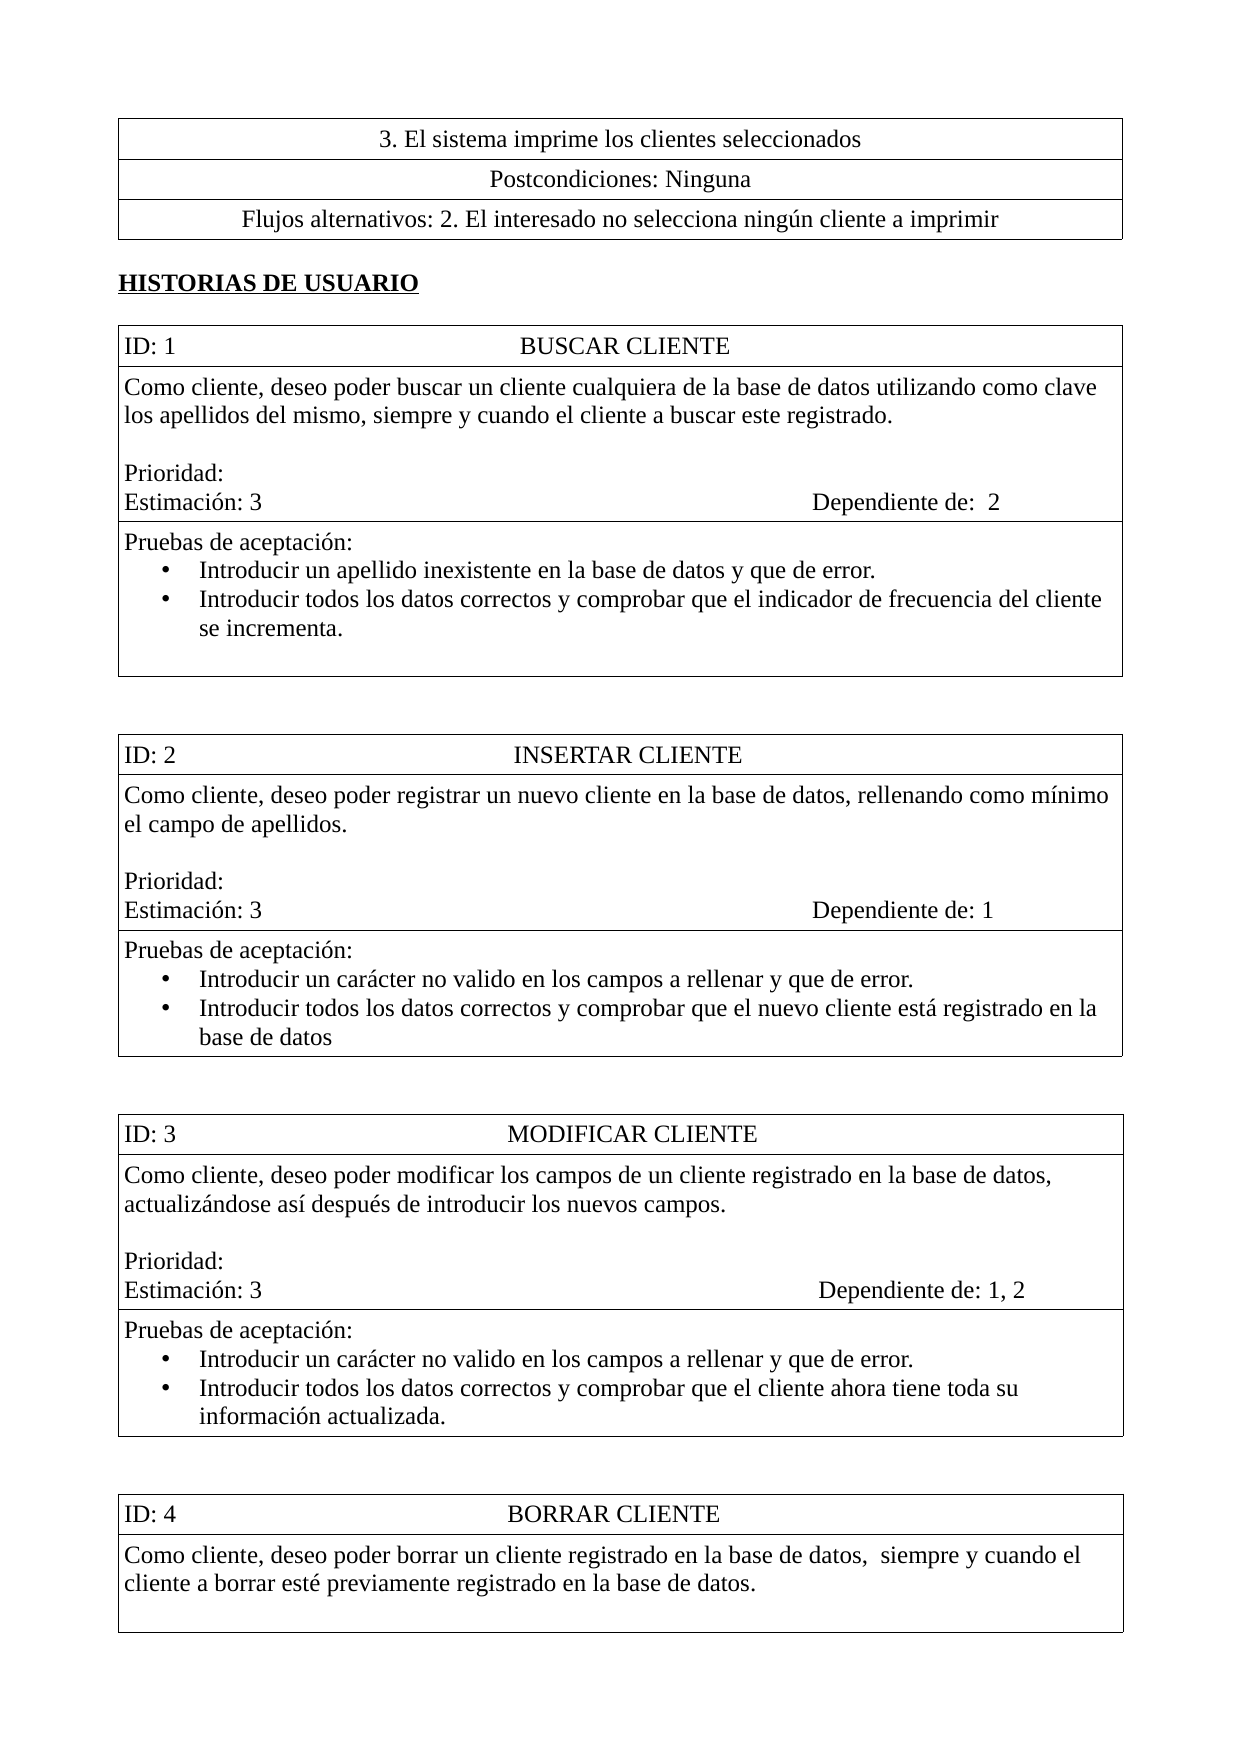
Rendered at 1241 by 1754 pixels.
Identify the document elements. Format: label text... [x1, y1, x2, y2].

table_cell Pruebas de aceptación: Introducir un carácter no valido en los campos a rellenar y que de error. Introducir todos los datos correctos y comprobar que el nuevo cliente está registrado en la base de datos [119, 931, 1122, 1056]
table_header ID: 2 INSERTAR CLIENTE [119, 735, 1122, 774]
table_header ID: 1 BUSCAR CLIENTE [119, 326, 1122, 366]
table_cell Como cliente, deseo poder registrar un nuevo cliente en la base de datos, rellenando como mínimo el campo de apellidos. Prioridad: Estimación: 3 Dependiente de: 1 [119, 775, 1122, 929]
table_cell Como cliente, deseo poder buscar un cliente cualquiera de la base de datos utilizando como clave los apellidos del mismo, siempre y cuando el cliente a buscar este registrado. Prioridad: Estimación: 3 Dependiente de: 2 [119, 367, 1122, 521]
table_cell 3. El sistema imprime los clientes seleccionados [119, 119, 1122, 158]
table_header ID: 4 BORRAR CLIENTE [119, 1495, 1123, 1534]
table_cell Postcondiciones: Ninguna [119, 160, 1122, 199]
table_cell Como cliente, deseo poder modificar los campos de un cliente registrado en la base de datos, actualizándose así después de introducir los nuevos campos. Prioridad: Estimación: 3 Dependiente de: 1, 2 [119, 1155, 1123, 1309]
table_cell Pruebas de aceptación: Introducir un carácter no valido en los campos a rellenar y que de error. Introducir todos los datos correctos y comprobar que el cliente ahora tiene toda su información actualizada. [119, 1310, 1123, 1436]
table_cell Como cliente, deseo poder borrar un cliente registrado en la base de datos, siempre y cuando el cliente a borrar esté previamente registrado en la base de datos. [119, 1535, 1123, 1632]
table_cell Pruebas de aceptación: Introducir un apellido inexistente en la base de datos y que de error. Introducir todos los datos correctos y comprobar que el indicador de frecuencia del cliente se incrementa. [119, 522, 1122, 676]
table_header ID: 3 MODIFICAR CLIENTE [119, 1115, 1123, 1154]
table_cell Flujos alternativos: 2. El interesado no selecciona ningún cliente a imprimir [119, 200, 1122, 239]
text HISTORIAS DE USUARIO [118, 268, 1122, 297]
